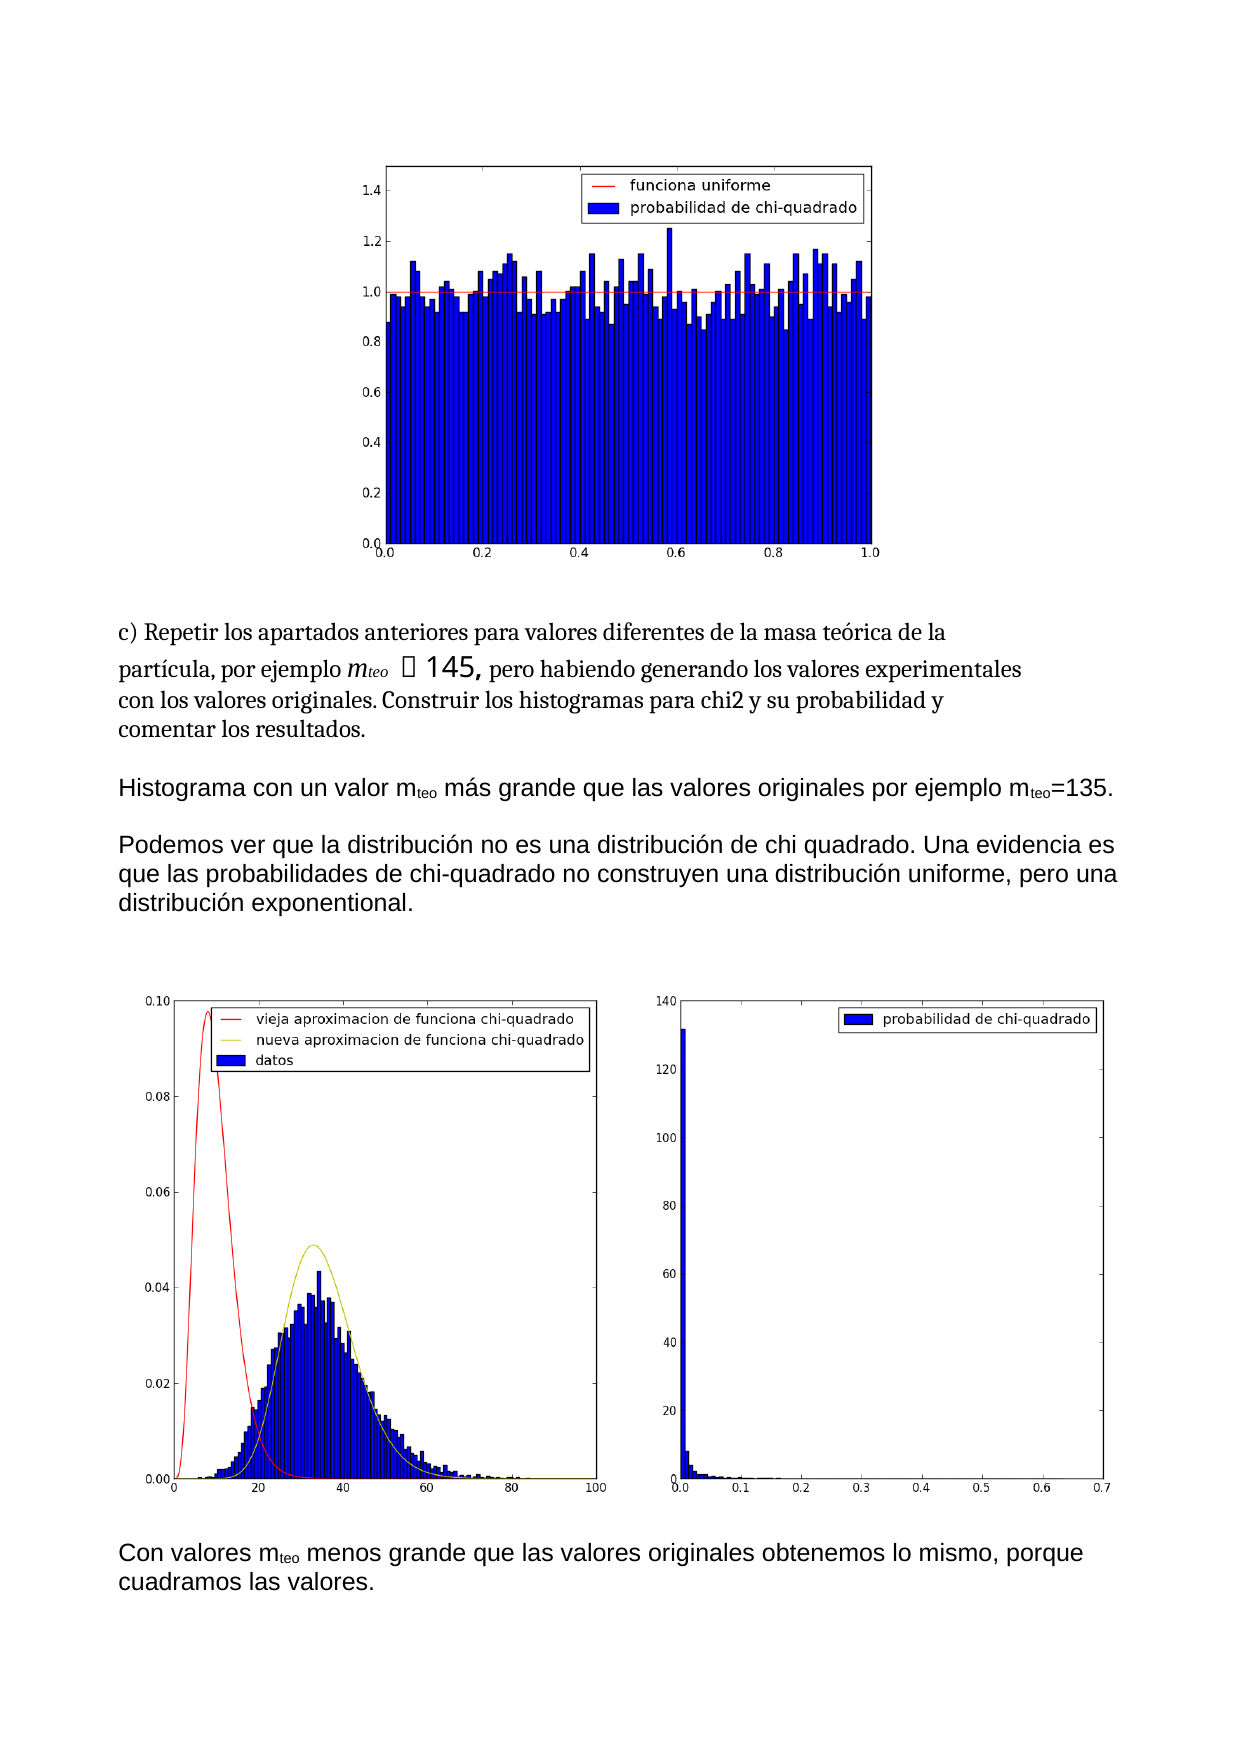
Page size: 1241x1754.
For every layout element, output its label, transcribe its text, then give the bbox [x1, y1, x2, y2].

picture [25, 941, 1222, 1538]
text [118, 916, 1122, 941]
text Histograma con un valor mteo más grande que las valores originales por ejemplo mteo=135. [118, 773, 1122, 801]
text Podemos ver que la distribución no es una distribución de chi quadrado. Una evidencia es que las probabilidades de chi-quadrado no construyen una distribución uniforme, pero una distribución exponentional. [118, 830, 1122, 916]
text c) Repetir los apartados anteriores para valores diferentes de la masa teórica de la [118, 618, 1122, 647]
picture [307, 118, 933, 590]
text con los valores originales. Construir los histogramas para chi2 y su probabilidad y [118, 686, 1122, 715]
text partícula, por ejemplo mteo  145, pero habiendo generando los valores experimentales [118, 647, 1122, 686]
text comentar los resultados. [118, 715, 1122, 744]
text Con valores mteo menos grande que las valores originales obtenemos lo mismo, porque cuadramos las valores. [118, 1538, 1122, 1595]
